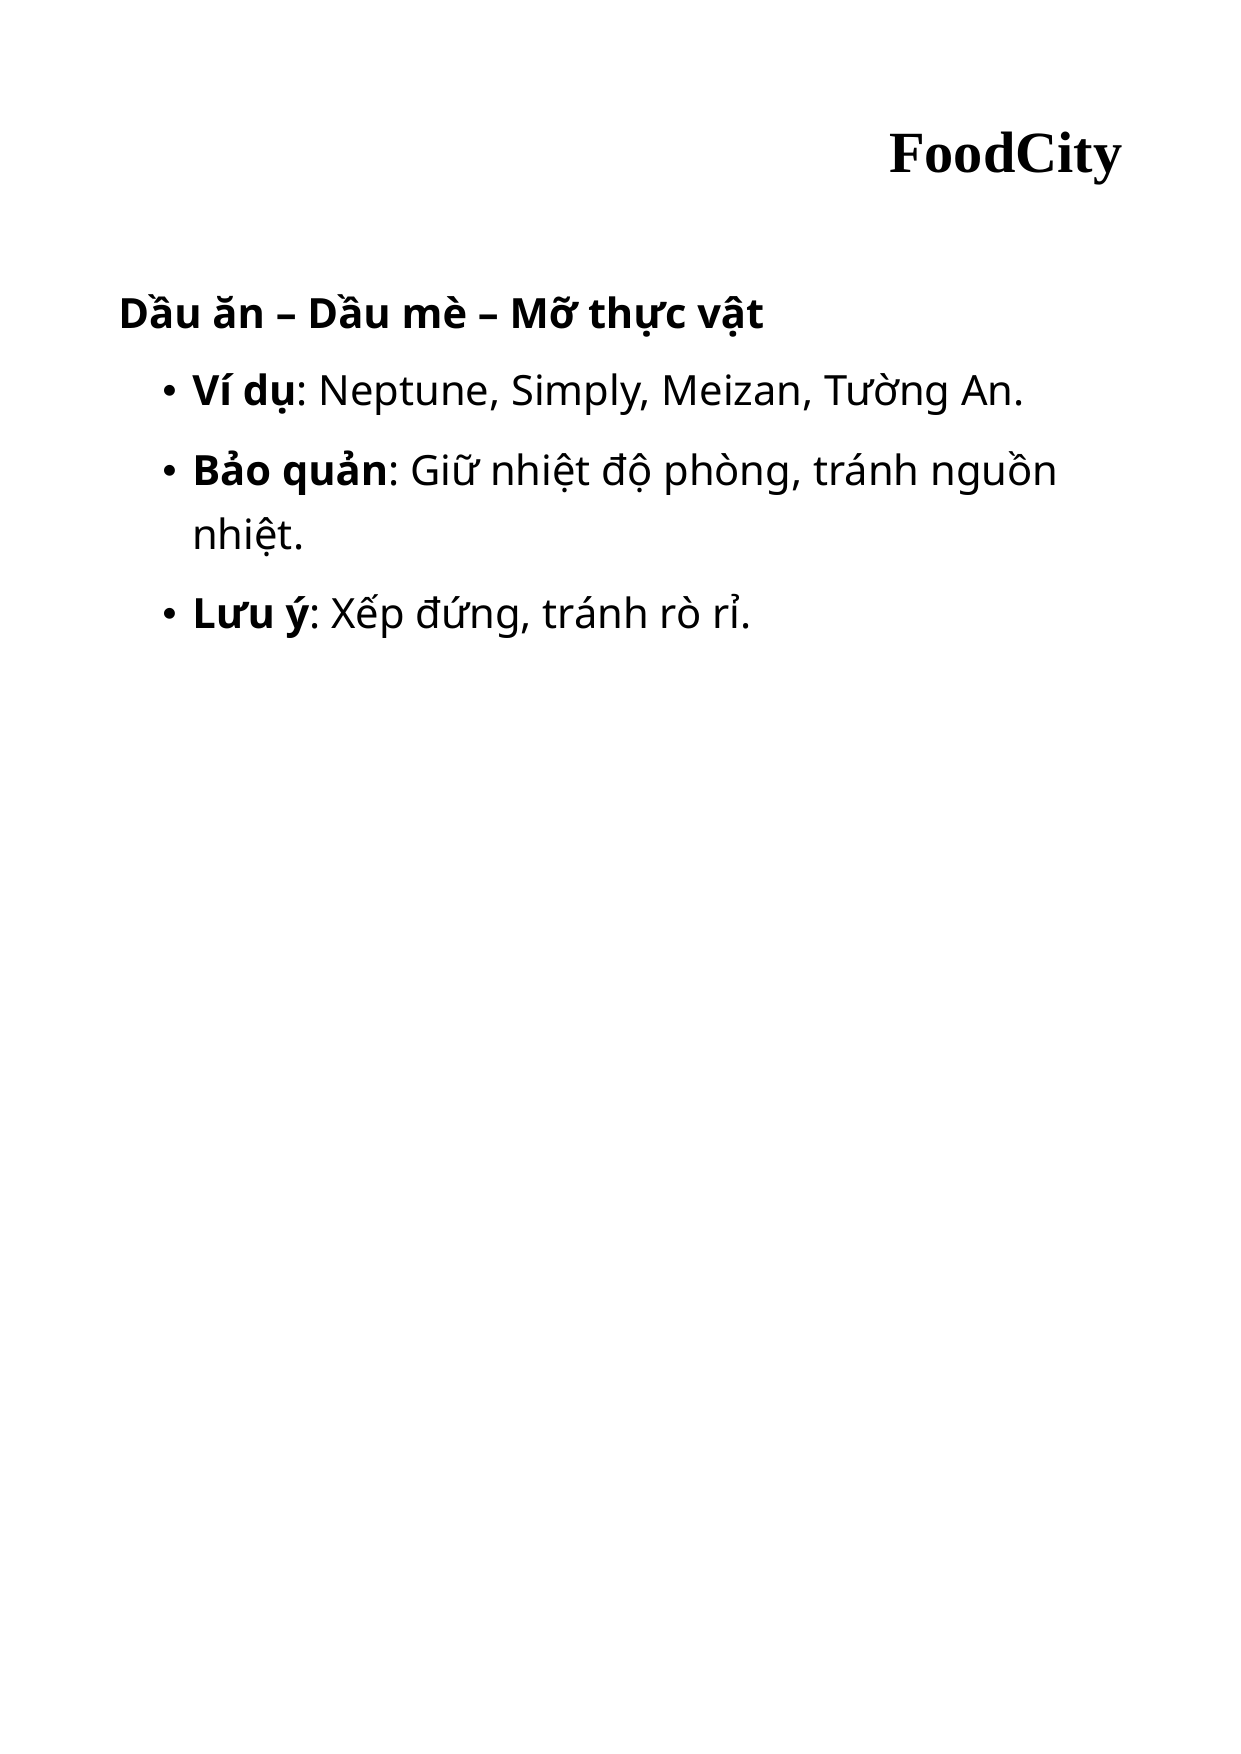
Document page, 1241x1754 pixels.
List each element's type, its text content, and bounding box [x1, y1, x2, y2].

subtitle Dầu ăn – Dầu mè – Mỡ thực vật [118, 284, 1122, 341]
list Bảo quản: Giữ nhiệt độ phòng, tránh nguồn nhiệt. [162, 440, 1122, 562]
list Lưu ý: Xếp đứng, tránh rò rỉ. [162, 584, 1122, 641]
list Ví dụ: Neptune, Simply, Meizan, Tường An. [162, 361, 1122, 418]
